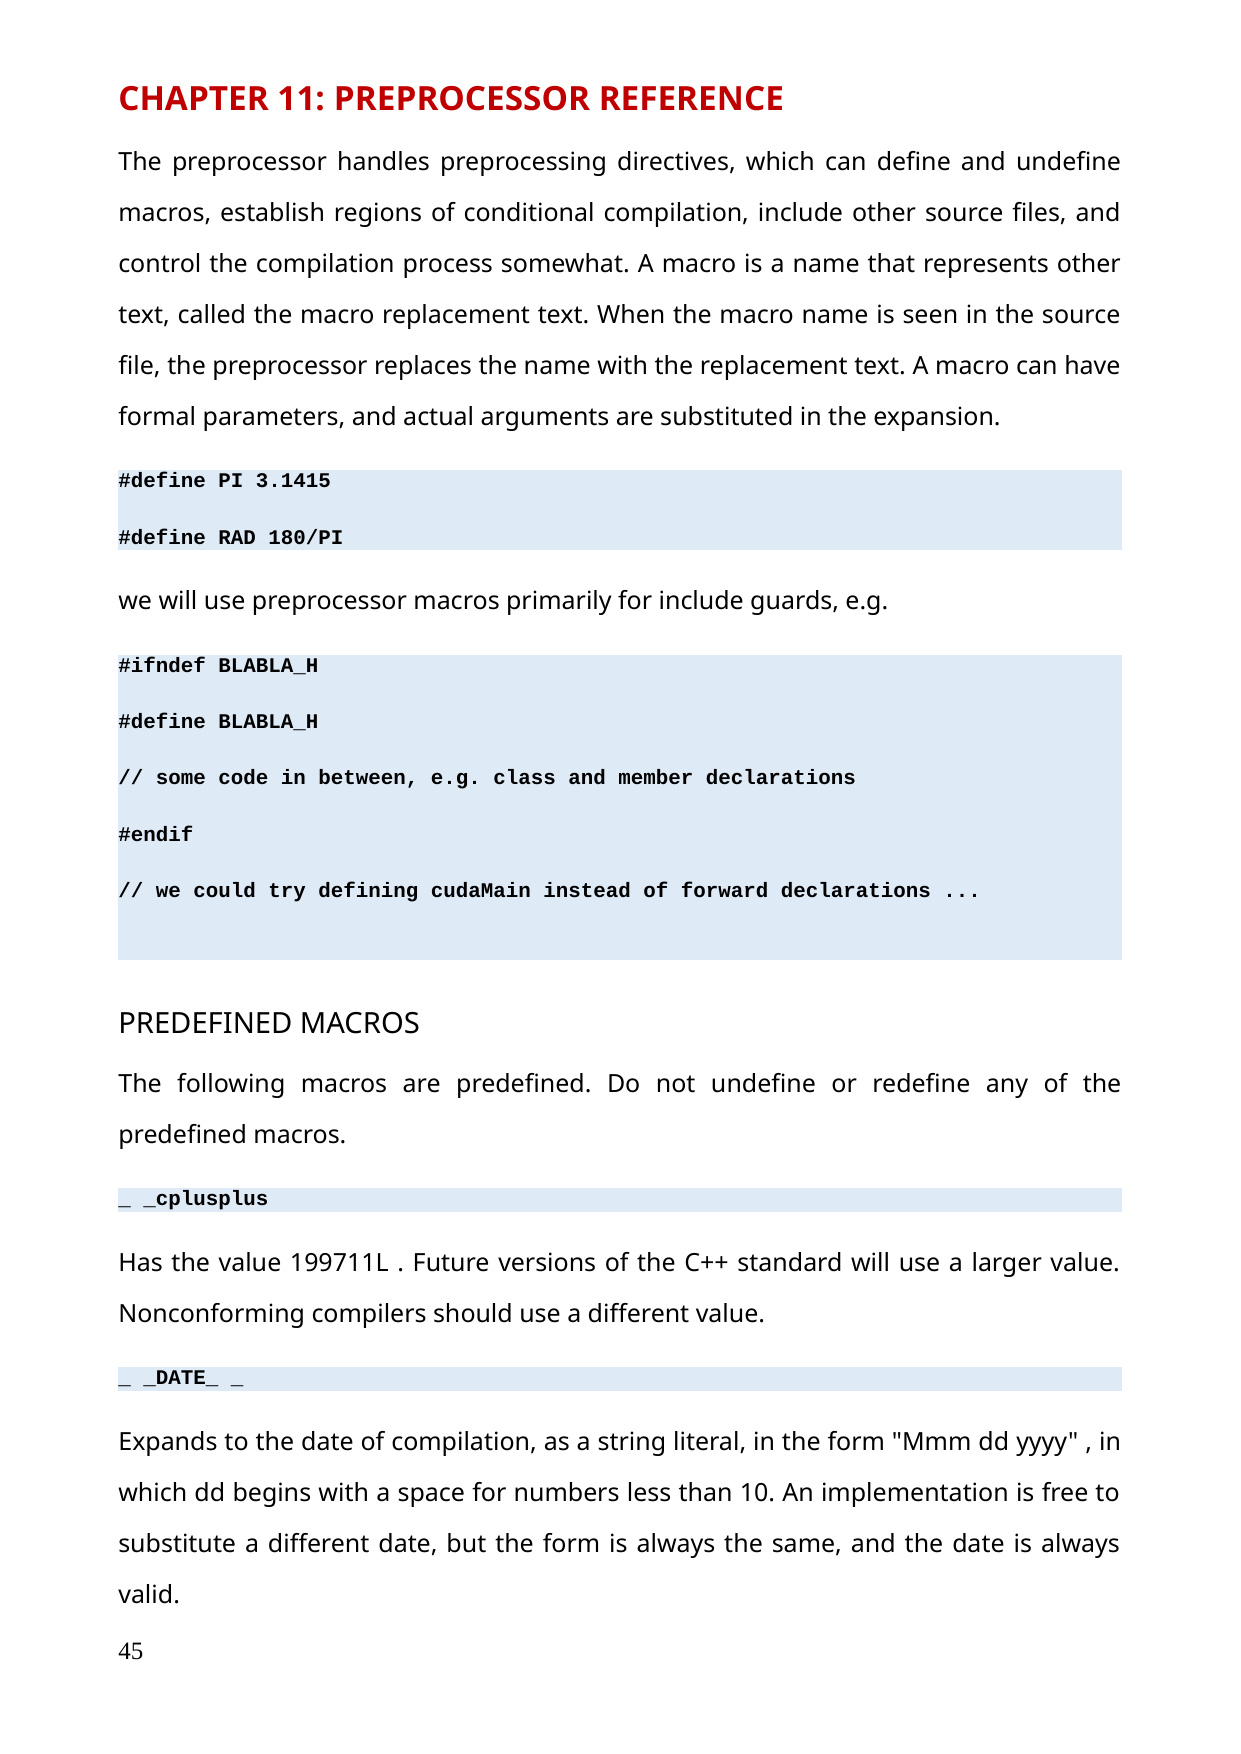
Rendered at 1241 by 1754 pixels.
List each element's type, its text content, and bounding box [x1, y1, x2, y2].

text #ifndef BLABLA_H [118, 655, 1122, 678]
subtitle PREDEFINED MACROS [118, 1003, 1122, 1042]
text Has the value 199711L . Future versions of the C++ standard will use a larger value. Nonconforming compilers should use a different value. [118, 1244, 1122, 1329]
text #endif [118, 823, 1122, 847]
text #define RAD 180/PI [118, 527, 1122, 550]
text _ _DATE_ _ [118, 1367, 1122, 1391]
text #define BLABLA_H [118, 711, 1122, 735]
text The preprocessor handles preprocessing directives, which can define and undefine macros, establish regions of conditional compilation, include other source files, and control the compilation process somewhat. A macro is a name that represents other text, called the macro replacement text. When the macro name is seen in the source file, the preprocessor replaces the name with the replacement text. A macro can have formal parameters, and actual arguments are substituted in the expansion. [118, 143, 1122, 433]
subtitle CHAPTER 11: PREPROCESSOR REFERENCE [118, 75, 1122, 120]
text #define PI 3.1415 [118, 470, 1122, 494]
text we will use preprocessor macros primarily for include guards, e.g. [118, 583, 1122, 617]
text Expands to the date of compilation, as a string literal, in the form "Mmm dd yyyy" , in which dd begins with a space for numbers less than 10. An implementation is free to substitute a different date, but the form is always the same, and the date is always valid. [118, 1424, 1122, 1611]
text // we could try defining cudaMain instead of forward declarations ... [118, 880, 1122, 903]
text The following macros are predefined. Do not undefine or redefine any of the predefined macros. [118, 1065, 1122, 1150]
text // some code in between, e.g. class and member declarations [118, 767, 1122, 791]
text _ _cplusplus [118, 1188, 1122, 1212]
